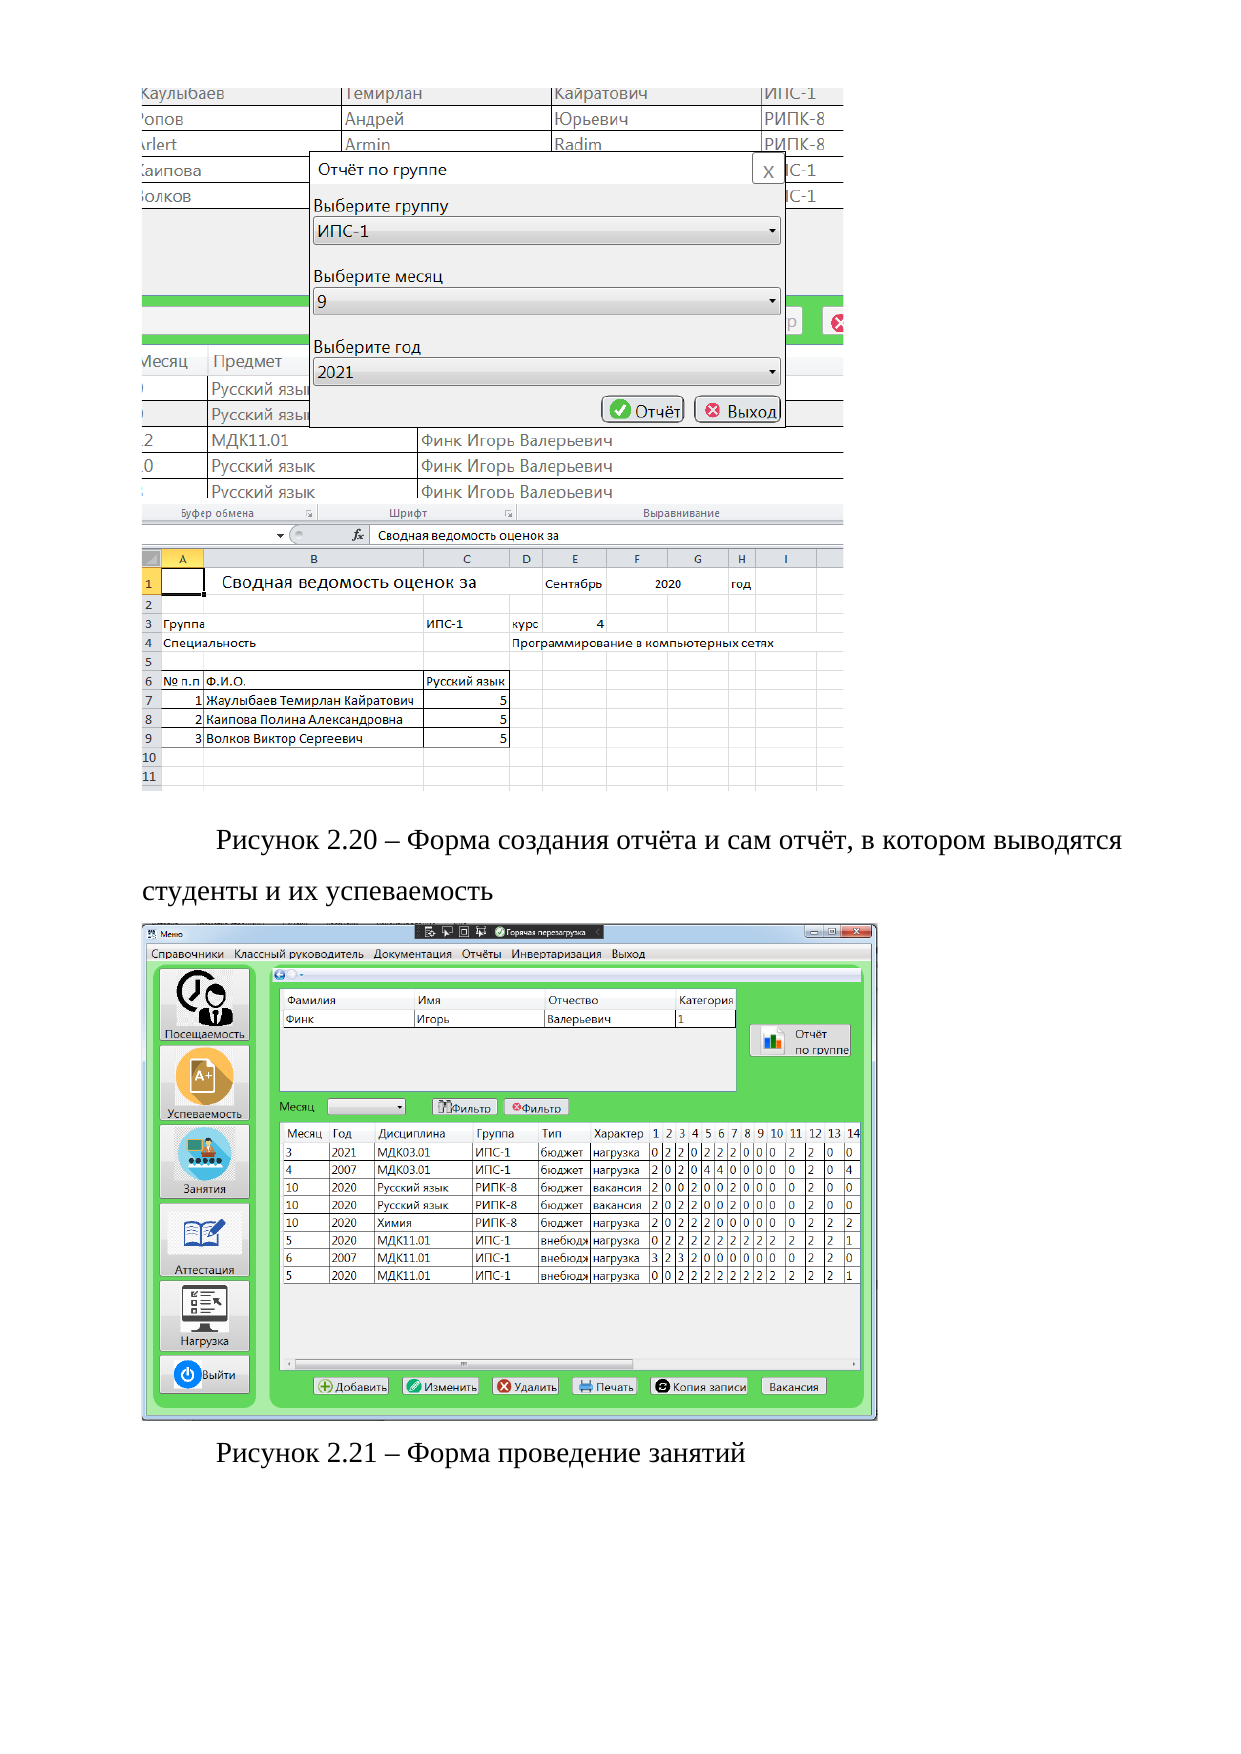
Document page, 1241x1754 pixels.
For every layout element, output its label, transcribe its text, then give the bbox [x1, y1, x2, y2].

text Рисунок 2.20 – Форма создания отчёта и сам отчёт, в котором выводятся студенты и их успеваемость [142, 822, 1181, 906]
text Рисунок 2.21 – Форма проведение занятий [142, 1435, 1181, 1469]
